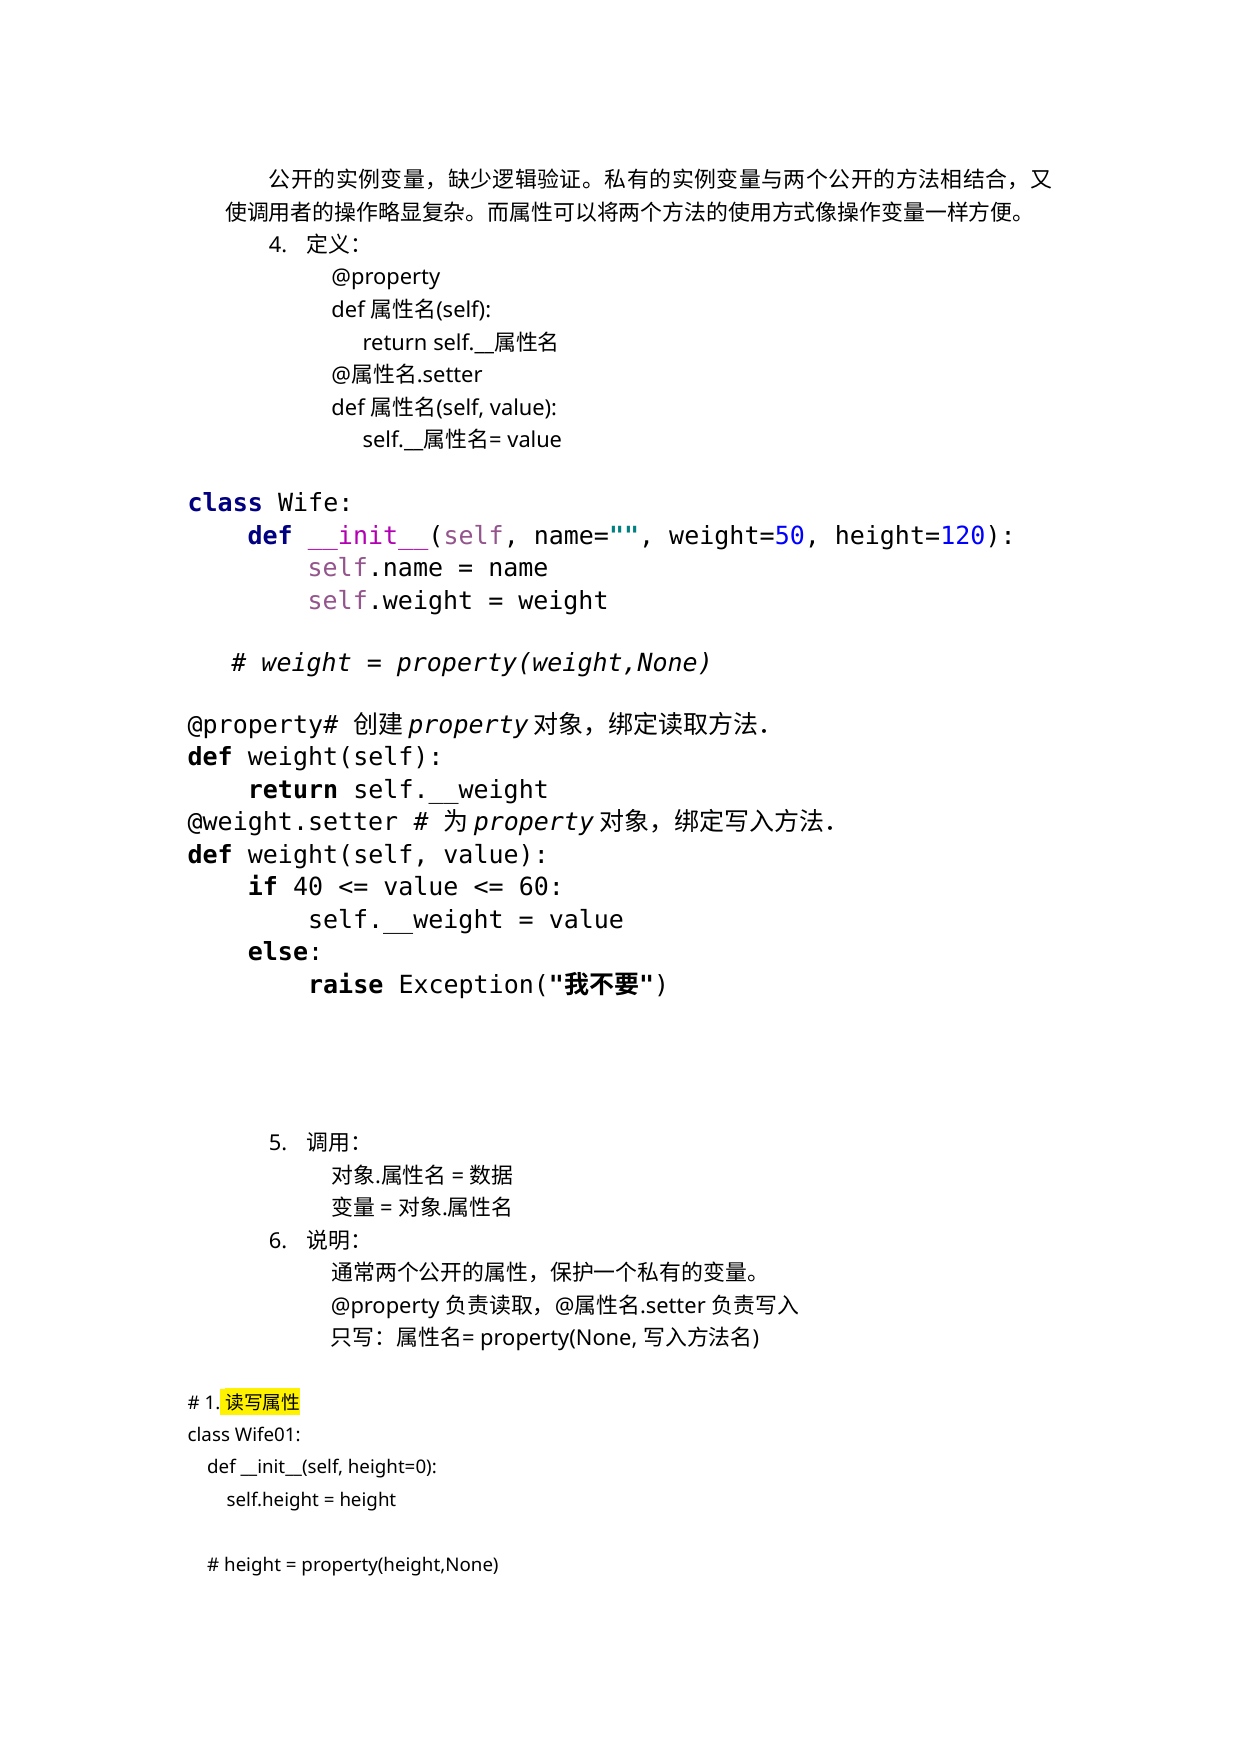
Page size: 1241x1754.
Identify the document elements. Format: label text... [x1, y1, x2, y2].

text 公开的实例变量，缺少逻辑验证。私有的实例变量与两个公开的方法相结合，又使调用者的操作略显复杂。而属性可以将两个方法的使用方式像操作变量一样方便。 [225, 162, 1053, 227]
list def 属性名(self): [331, 292, 1053, 324]
text # weight = property(weight,None) [187, 646, 1053, 679]
text self.__weight = value [187, 903, 1053, 936]
list class Wife: [187, 487, 1053, 519]
text def __init__(self, name="", weight=50, height=120): [187, 519, 1053, 552]
list 说明： [269, 1222, 1053, 1255]
text self.weight = weight [187, 584, 1053, 617]
list 调用： [269, 1125, 1053, 1157]
list self.height = height [187, 1482, 1053, 1515]
text else: [187, 936, 1053, 968]
list 变量 = 对象.属性名 [331, 1190, 1053, 1222]
list def 属性名(self, value): [331, 389, 1053, 422]
list 只写：属性名= property(None, 写入方法名) [303, 1320, 1053, 1352]
list @property [331, 259, 1053, 292]
list # 1. 读写属性 [187, 1385, 1053, 1417]
list self.__属性名= value [331, 422, 1053, 454]
text def weight(self): [187, 741, 1053, 773]
text self.name = name [187, 552, 1053, 584]
text if 40 <= value <= 60: [187, 871, 1053, 903]
text @property# 创建property对象，绑定读取方法． [187, 708, 1053, 741]
list def __init__(self, height=0): [187, 1450, 1053, 1482]
list @属性名.setter [331, 357, 1053, 389]
text def weight(self, value): [187, 838, 1053, 871]
list @property 负责读取，@属性名.setter 负责写入 [303, 1287, 1053, 1320]
list return self.__属性名 [331, 324, 1053, 357]
list 定义： [269, 227, 1053, 259]
list 通常两个公开的属性，保护一个私有的变量。 [303, 1255, 1053, 1287]
text return self.__weight [187, 773, 1053, 806]
text raise Exception("我不要") [187, 968, 1053, 1001]
list class Wife01: [187, 1417, 1053, 1450]
list 对象.属性名 = 数据 [331, 1157, 1053, 1190]
list # height = property(height,None) [187, 1547, 1053, 1580]
text @weight.setter # 为property对象，绑定写入方法． [187, 806, 1053, 838]
